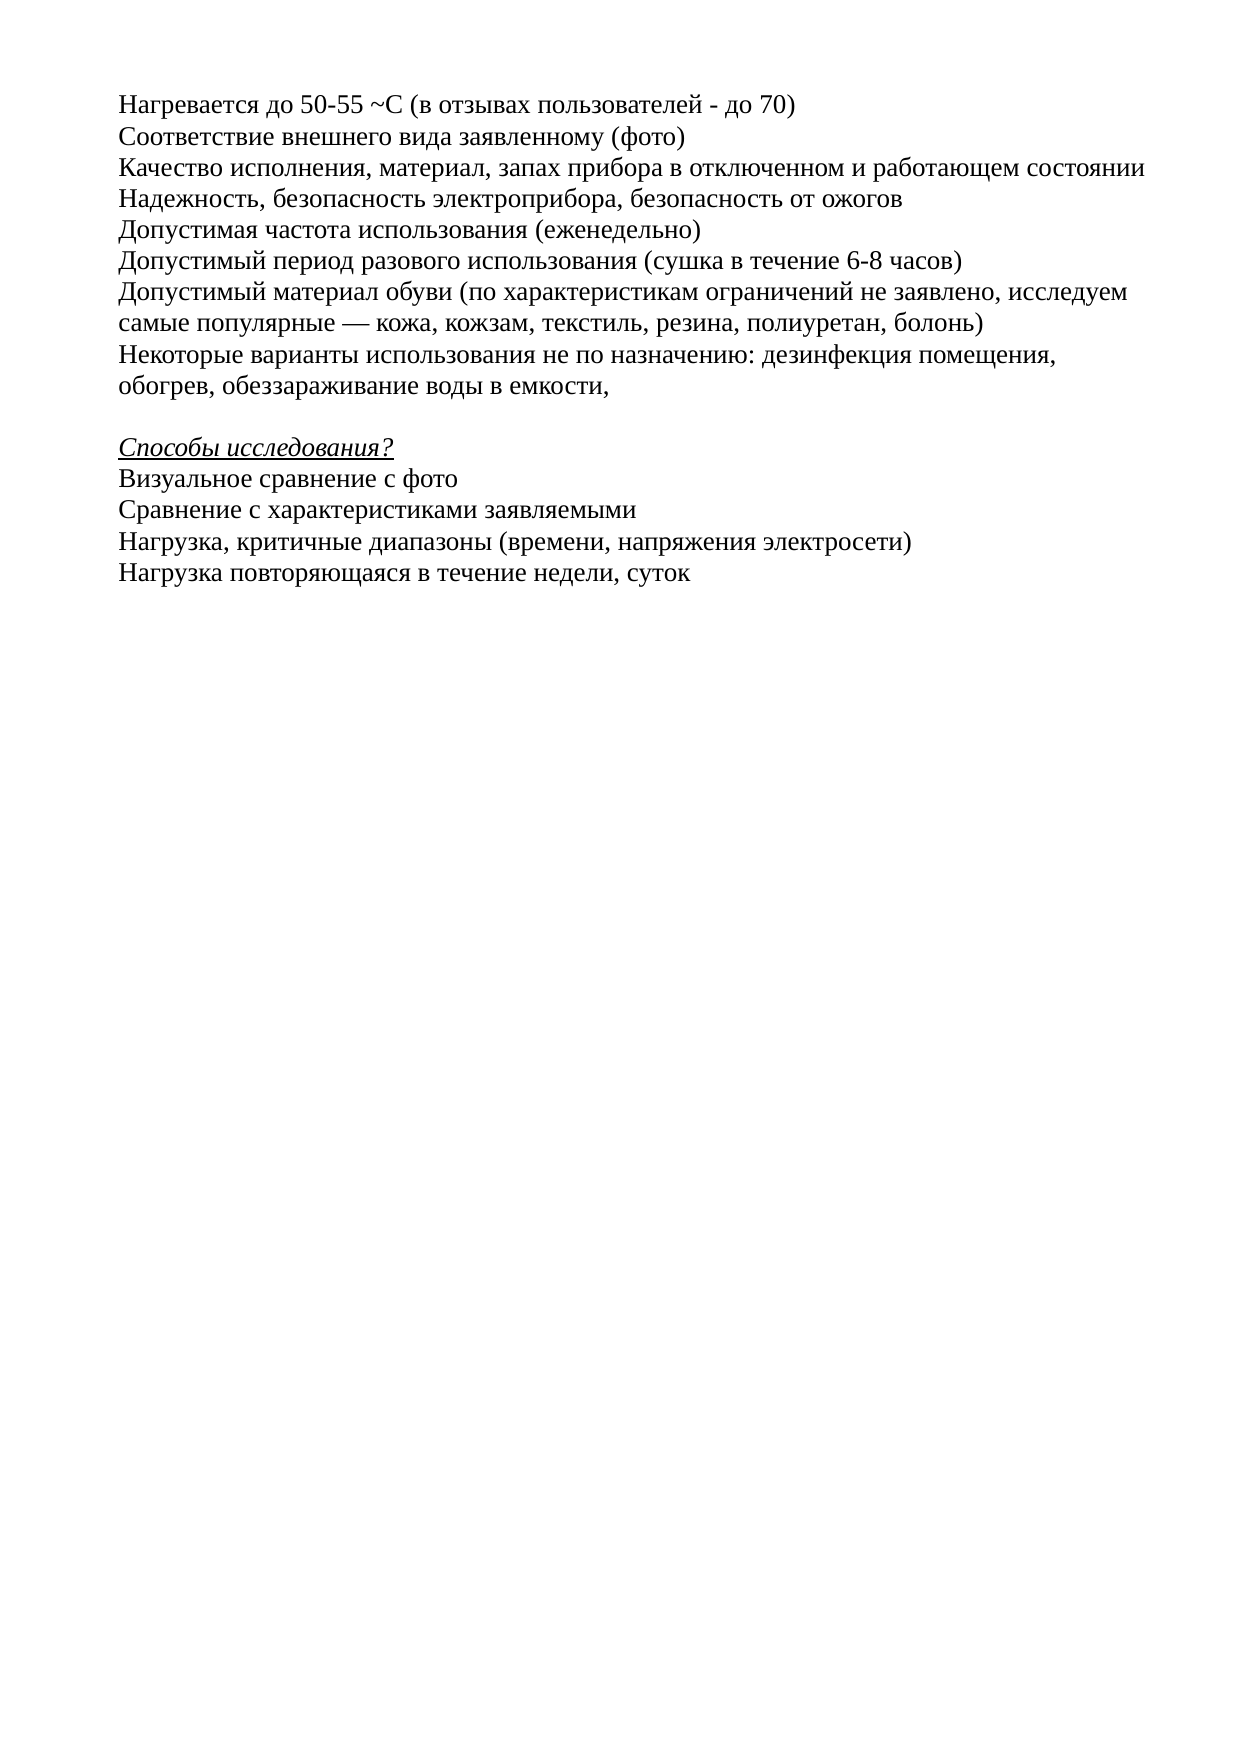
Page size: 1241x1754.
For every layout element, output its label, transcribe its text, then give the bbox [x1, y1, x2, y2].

list Соответствие внешнего вида заявленному (фото) [118, 120, 1152, 151]
text Нагрузка, критичные диапазоны (времени, напряжения электросети) [118, 524, 1152, 556]
list Допустимый материал обуви (по характеристикам ограничений не заявлено, исследуем самые популярные — кожа, кожзам, текстиль, резина, полиуретан, болонь) [118, 275, 1152, 338]
list Надежность, безопасность электроприбора, безопасность от ожогов [118, 182, 1152, 213]
text Сравнение с характеристиками заявляемыми [118, 493, 1152, 524]
text Нагрузка повторяющаяся в течение недели, суток [118, 556, 1152, 587]
list Допустимый период разового использования (сушка в течение 6-8 часов) [118, 244, 1152, 275]
list Допустимая частота использования (еженедельно) [118, 213, 1152, 244]
text Нагревается до 50-55 ~C (в отзывах пользователей - до 70) [118, 88, 1152, 120]
text Некоторые варианты использования не по назначению: дезинфекция помещения, обогрев, обеззараживание воды в емкости, [118, 338, 1152, 400]
list Качество исполнения, материал, запах прибора в отключенном и работающем состоянии [118, 151, 1152, 182]
text Способы исследования? [118, 431, 1152, 462]
text Визуальное сравнение с фото [118, 462, 1152, 493]
